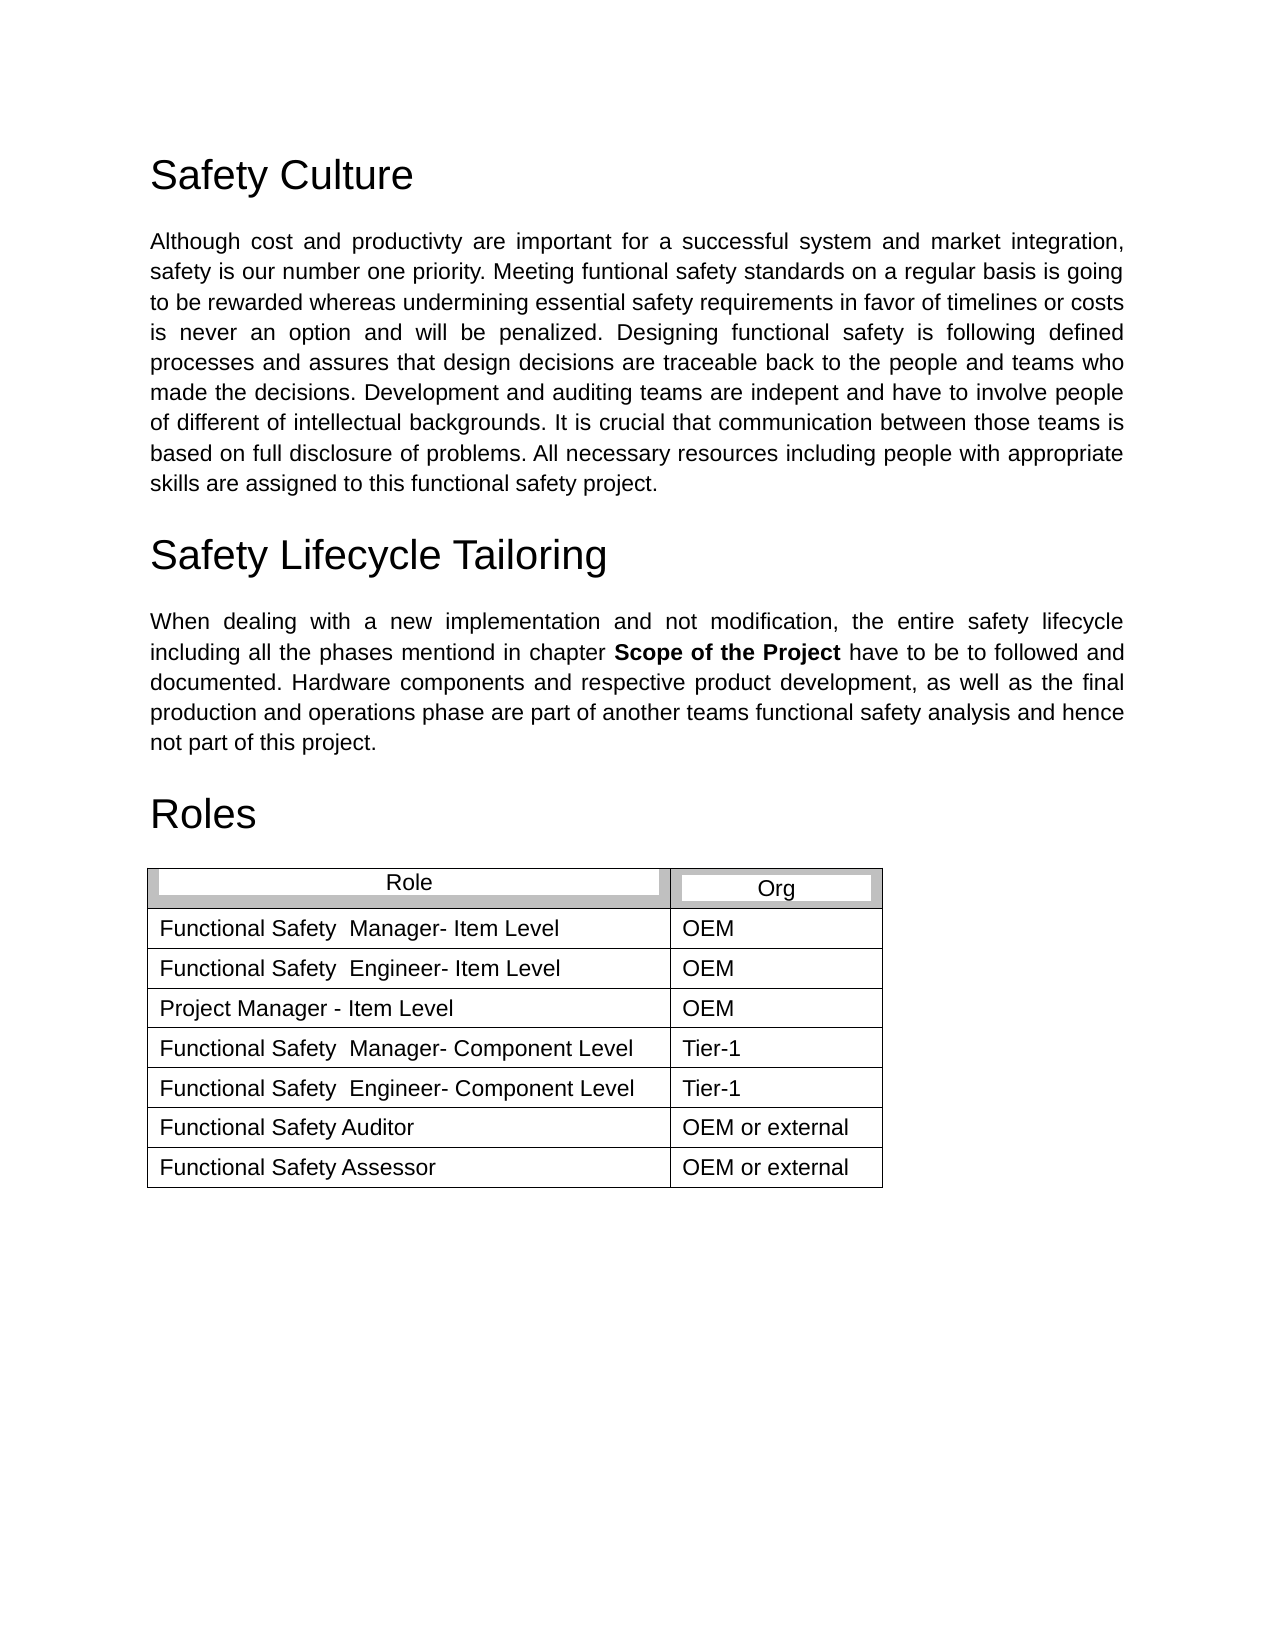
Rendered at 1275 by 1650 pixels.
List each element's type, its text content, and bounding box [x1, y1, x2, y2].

table_cell OEM [671, 949, 882, 987]
text When dealing with a new implementation and not modification, the entire safety lifecycle including all the phases mentiond in chapter Scope of the Project have to be to followed and documented. Hardware components and respective product development, as well as the final production and operations phase are part of another teams functional safety analysis and hence not part of this project. [150, 608, 1125, 756]
table_cell OEM [671, 909, 882, 947]
table_cell OEM [671, 989, 882, 1027]
table_cell OEM or external [671, 1108, 882, 1147]
table_cell OEM or external [671, 1148, 882, 1187]
table_cell Functional Safety Manager- Item Level [148, 909, 670, 947]
text Although cost and productivty are important for a successful system and market integration, safety is our number one priority. Meeting funtional safety standards on a regular basis is going to be rewarded whereas undermining essential safety requirements in favor of timelines or costs is never an option and will be penalized. Designing functional safety is following defined processes and assures that design decisions are traceable back to the people and teams who made the decisions. Development and auditing teams are indepent and have to involve people of different of intellectual backgrounds. It is crucial that communication between those teams is based on full disclosure of problems. All necessary resources including people with appropriate skills are assigned to this functional safety project. [150, 228, 1125, 496]
table_cell Functional Safety Auditor [148, 1108, 670, 1147]
table_cell Functional Safety Engineer- Component Level [148, 1068, 670, 1107]
subtitle Roles [150, 789, 1125, 837]
table_header Role [148, 869, 670, 908]
table_cell Functional Safety Assessor [148, 1148, 670, 1187]
table_cell Tier-1 [671, 1028, 882, 1067]
subtitle Safety Lifecycle Tailoring [150, 530, 1125, 578]
table_cell Tier-1 [671, 1068, 882, 1107]
table_header Org [671, 869, 882, 908]
table_cell Project Manager - Item Level [148, 989, 670, 1027]
table_cell Functional Safety Engineer- Item Level [148, 949, 670, 987]
table_cell Functional Safety Manager- Component Level [148, 1028, 670, 1067]
subtitle Safety Culture [150, 150, 1125, 198]
